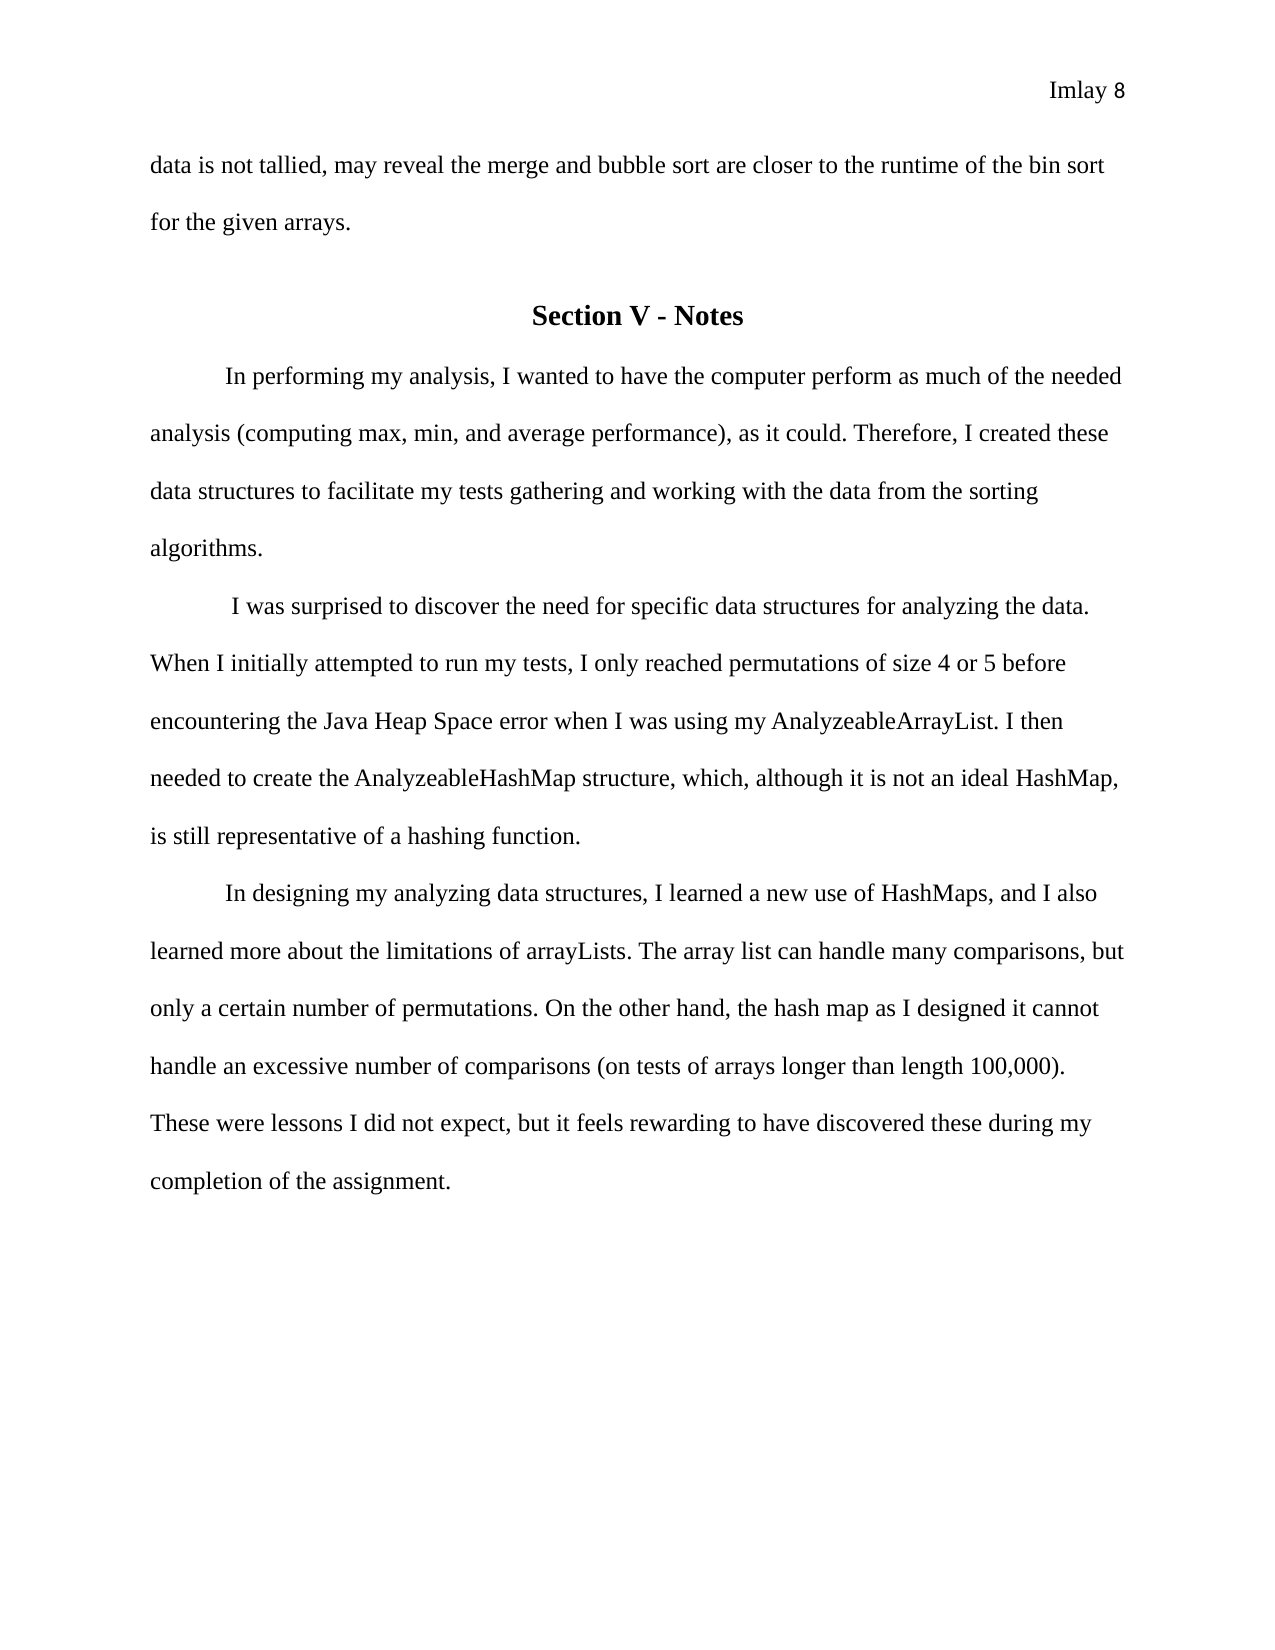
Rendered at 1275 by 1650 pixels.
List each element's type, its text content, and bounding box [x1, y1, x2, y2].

text Section V - Notes [150, 298, 1125, 332]
text data is not tallied, may reveal the merge and bubble sort are closer to the runtime of the bin sort for the given arrays. [150, 150, 1125, 236]
text I was surprised to discover the need for specific data structures for analyzing the data. When I initially attempted to run my tests, I only reached permutations of size 4 or 5 before encountering the Java Heap Space error when I was using my AnalyzeableArrayList. I then needed to create the AnalyzeableHashMap structure, which, although it is not an ideal HashMap, is still representative of a hashing function. [150, 591, 1125, 849]
text In designing my analyzing data structures, I learned a new use of HashMaps, and I also learned more about the limitations of arrayLists. The array list can handle many comparisons, but only a certain number of permutations. On the other hand, the hash map as I designed it cannot handle an excessive number of comparisons (on tests of arrays longer than length 100,000). These were lessons I did not expect, but it feels rewarding to have discovered these during my completion of the assignment. [150, 878, 1125, 1194]
text In performing my analysis, I wanted to have the computer perform as much of the needed analysis (computing max, min, and average performance), as it could. Therefore, I created these data structures to facilitate my tests gathering and working with the data from the sorting algorithms. [150, 361, 1125, 562]
